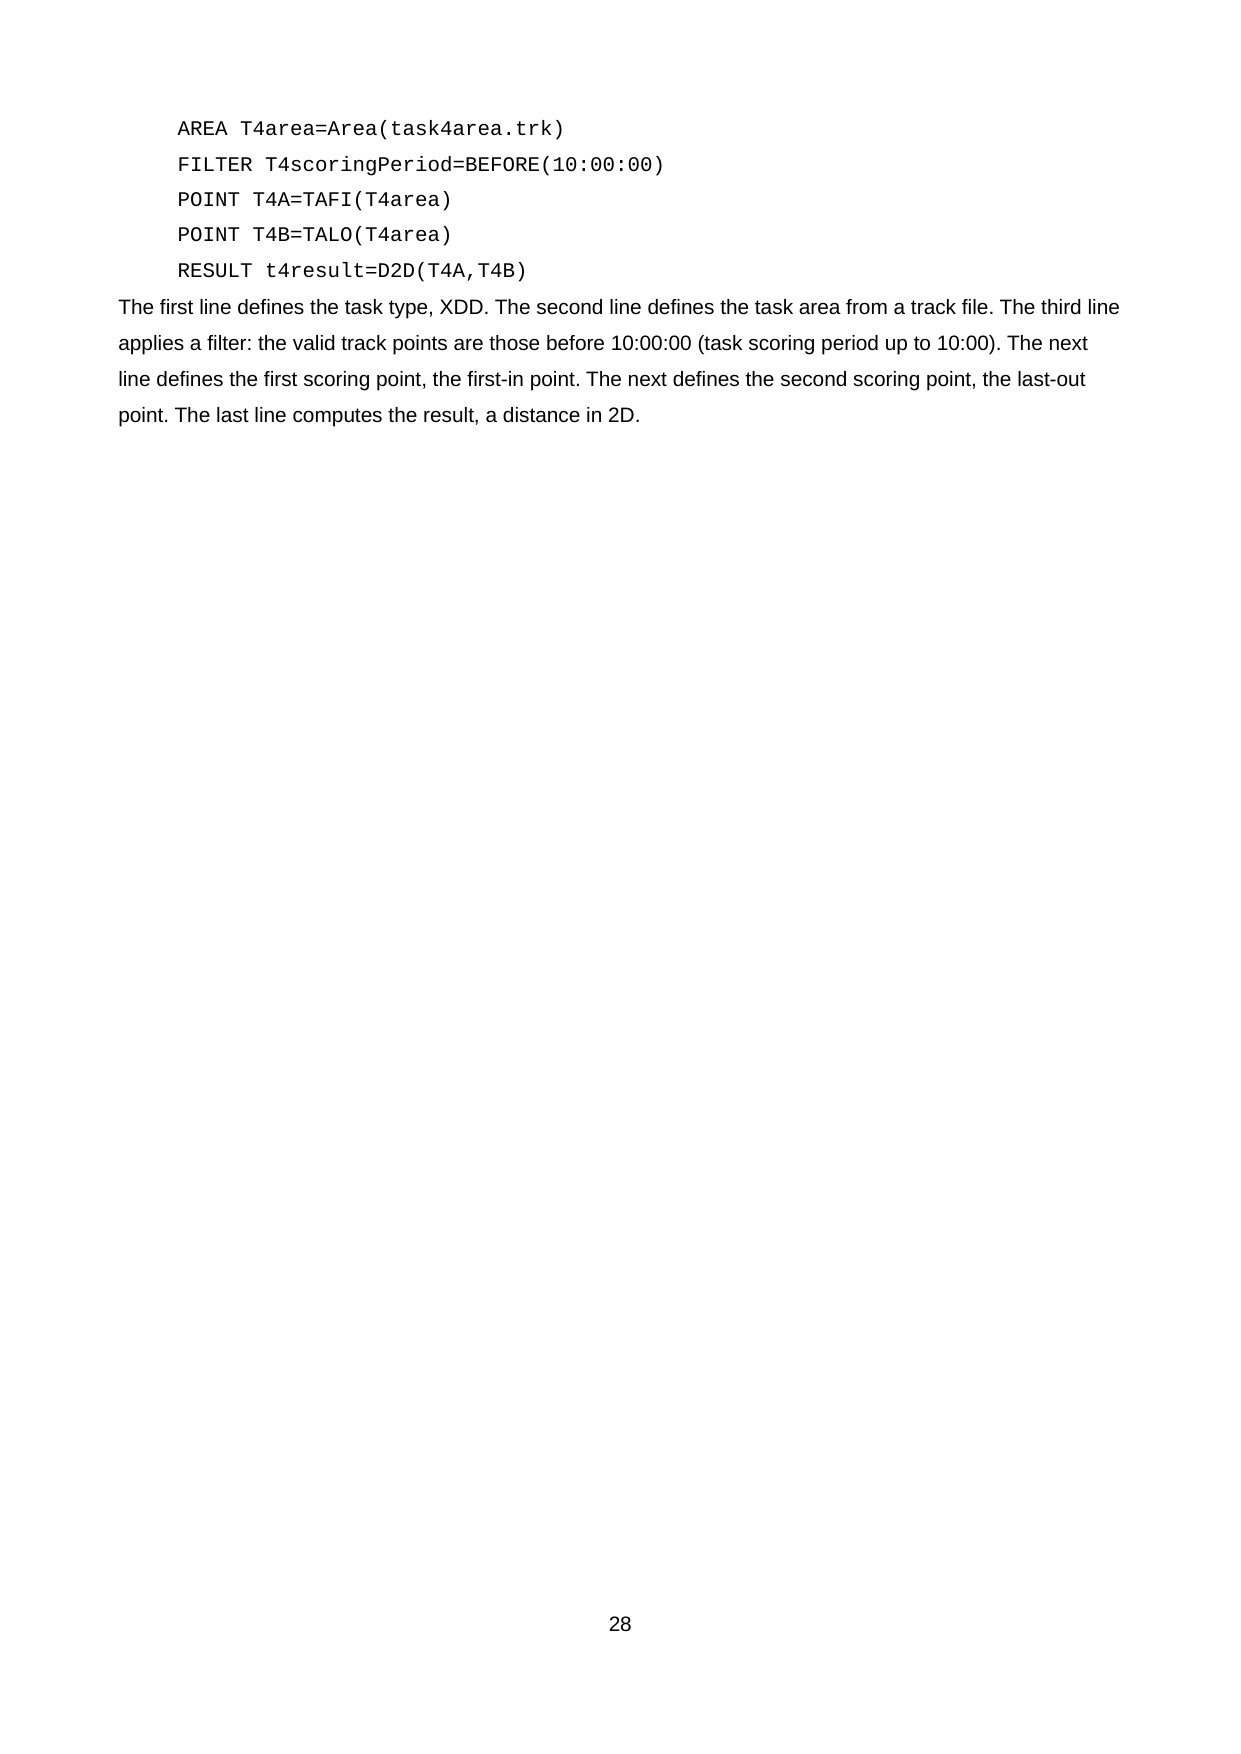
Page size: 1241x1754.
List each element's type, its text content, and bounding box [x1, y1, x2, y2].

text AREA T4area=Area(task4area.trk) FILTER T4scoringPeriod=BEFORE(10:00:00) POINT T4A=TAFI(T4area) POINT T4B=TALO(T4area) RESULT t4result=D2D(T4A,T4B) [177, 118, 1063, 283]
text The first line defines the task type, XDD. The second line defines the task area from a track file. The third line applies a filter: the valid track points are those before 10:00:00 (task scoring period up to 10:00). The next line defines the first scoring point, the first-in point. The next defines the second scoring point, the last-out point. The last line computes the result, a distance in 2D. [118, 295, 1122, 427]
